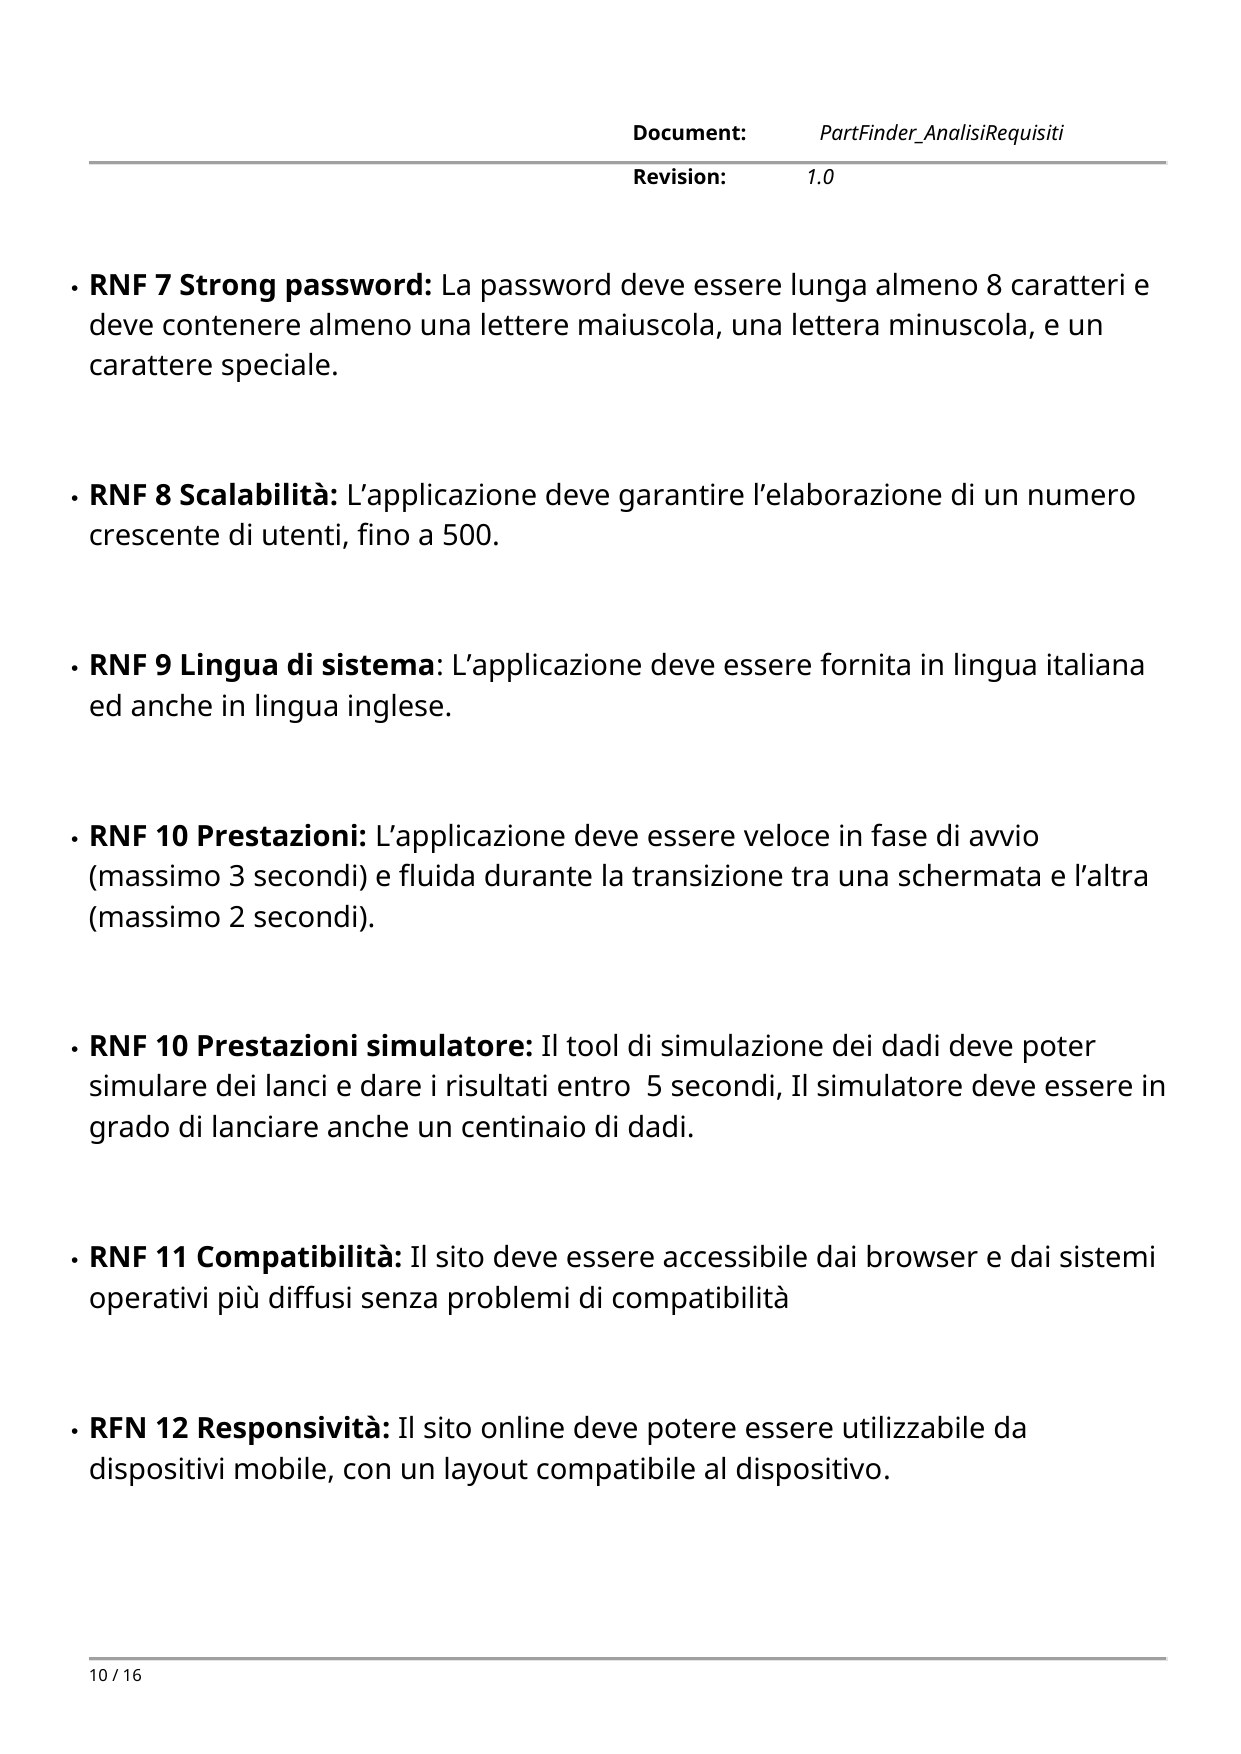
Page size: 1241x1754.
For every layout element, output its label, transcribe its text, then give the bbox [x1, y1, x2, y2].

list RNF 8 Scalabilità: L’applicazione deve garantire l’elaborazione di un numero crescente di utenti, fino a 500. [71, 474, 1170, 554]
list RNF 11 Compatibilità: Il sito deve essere accessibile dai browser e dai sistemi operativi più diffusi senza problemi di compatibilità [71, 1236, 1170, 1317]
list RFN 12 Responsività: Il sito online deve potere essere utilizzabile da dispositivi mobile, con un layout compatibile al dispositivo. [71, 1407, 1170, 1488]
list RNF 7 Strong password: La password deve essere lunga almeno 8 caratteri e deve contenere almeno una lettere maiuscola, una lettera minuscola, e un carattere speciale. [71, 264, 1170, 384]
list RNF 9 Lingua di sistema: L’applicazione deve essere fornita in lingua italiana ed anche in lingua inglese. [71, 644, 1170, 725]
list RNF 10 Prestazioni simulatore: Il tool di simulazione dei dadi deve poter simulare dei lanci e dare i risultati entro 5 secondi, Il simulatore deve essere in grado di lanciare anche un centinaio di dadi. [71, 1025, 1170, 1146]
list RNF 10 Prestazioni: L’applicazione deve essere veloce in fase di avvio (massimo 3 secondi) e fluida durante la transizione tra una schermata e l’altra (massimo 2 secondi). [71, 815, 1170, 936]
